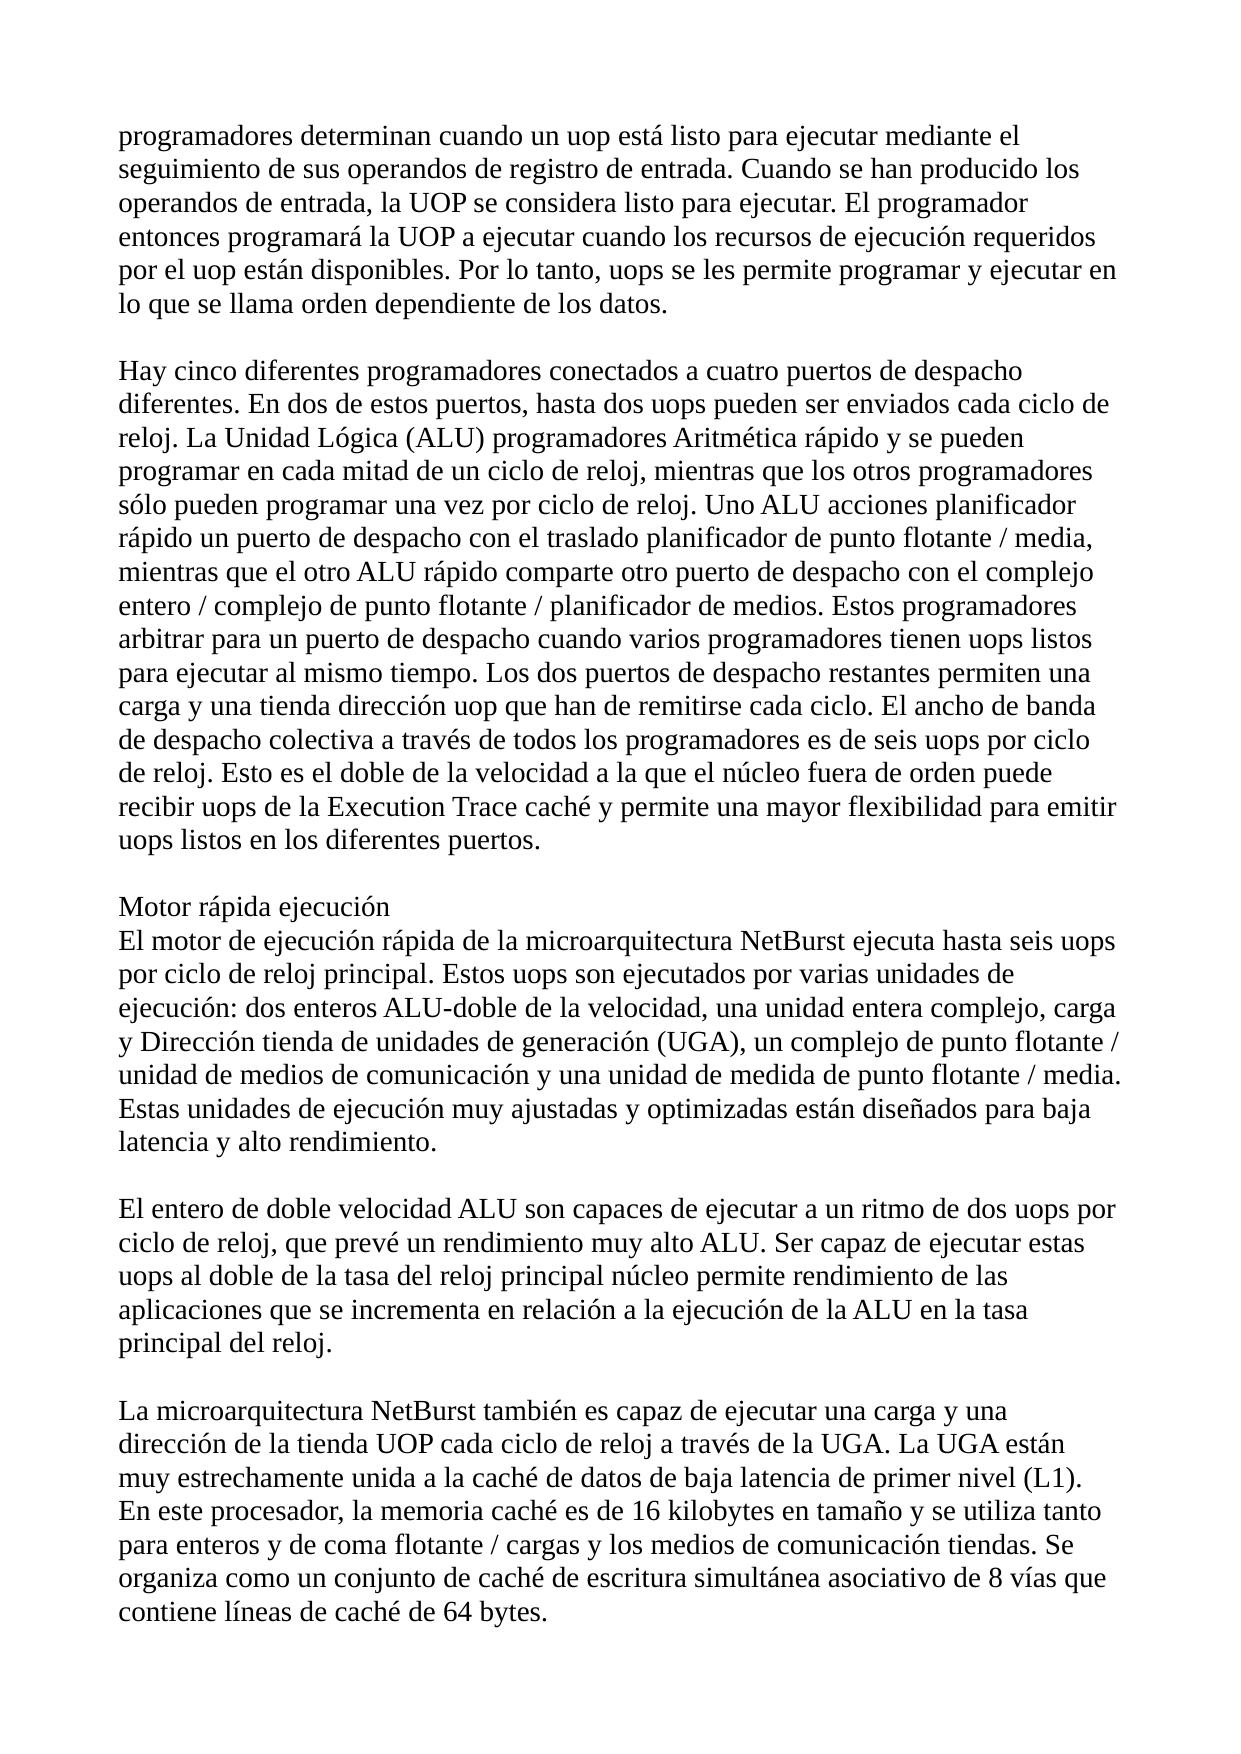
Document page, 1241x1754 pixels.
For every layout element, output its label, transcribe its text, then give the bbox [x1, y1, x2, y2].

text Motor rápida ejecución [118, 889, 1122, 923]
text El entero de doble velocidad ALU son capaces de ejecutar a un ritmo de dos uops por ciclo de reloj, que prevé un rendimiento muy alto ALU. Ser capaz de ejecutar estas uops al doble de la tasa del reloj principal núcleo permite rendimiento de las aplicaciones que se incrementa en relación a la ejecución de la ALU en la tasa principal del reloj. [118, 1191, 1122, 1359]
text El motor de ejecución rápida de la microarquitectura NetBurst ejecuta hasta seis uops por ciclo de reloj principal. Estos uops son ejecutados por varias unidades de ejecución: dos enteros ALU-doble de la velocidad, una unidad entera complejo, carga y Dirección tienda de unidades de generación (UGA), un complejo de punto flotante / unidad de medios de comunicación y una unidad de medida de punto flotante / media. Estas unidades de ejecución muy ajustadas y optimizadas están diseñados para baja latencia y alto rendimiento. [118, 923, 1122, 1158]
text Hay cinco diferentes programadores conectados a cuatro puertos de despacho diferentes. En dos de estos puertos, hasta dos uops pueden ser enviados cada ciclo de reloj. La Unidad Lógica (ALU) programadores Aritmética rápido y se pueden programar en cada mitad de un ciclo de reloj, mientras que los otros programadores sólo pueden programar una vez por ciclo de reloj. Uno ALU acciones planificador rápido un puerto de despacho con el traslado planificador de punto flotante / media, mientras que el otro ALU rápido comparte otro puerto de despacho con el complejo entero / complejo de punto flotante / planificador de medios. Estos programadores arbitrar para un puerto de despacho cuando varios programadores tienen uops listos para ejecutar al mismo tiempo. Los dos puertos de despacho restantes permiten una carga y una tienda dirección uop que han de remitirse cada ciclo. El ancho de banda de despacho colectiva a través de todos los programadores es de seis uops por ciclo de reloj. Esto es el doble de la velocidad a la que el núcleo fuera de orden puede recibir uops de la Execution Trace caché y permite una mayor flexibilidad para emitir uops listos en los diferentes puertos. [118, 353, 1122, 856]
text La microarquitectura NetBurst también es capaz de ejecutar una carga y una dirección de la tienda UOP cada ciclo de reloj a través de la UGA. La UGA están muy estrechamente unida a la caché de datos de baja latencia de primer nivel (L1). En este procesador, la memoria caché es de 16 kilobytes en tamaño y se utiliza tanto para enteros y de coma flotante / cargas y los medios de comunicación tiendas. Se organiza como un conjunto de caché de escritura simultánea asociativo de 8 vías que contiene líneas de caché de 64 bytes. [118, 1393, 1122, 1627]
text programadores determinan cuando un uop está listo para ejecutar mediante el seguimiento de sus operandos de registro de entrada. Cuando se han producido los operandos de entrada, la UOP se considera listo para ejecutar. El programador entonces programará la UOP a ejecutar cuando los recursos de ejecución requeridos por el uop están disponibles. Por lo tanto, uops se les permite programar y ejecutar en lo que se llama orden dependiente de los datos. [118, 118, 1122, 319]
